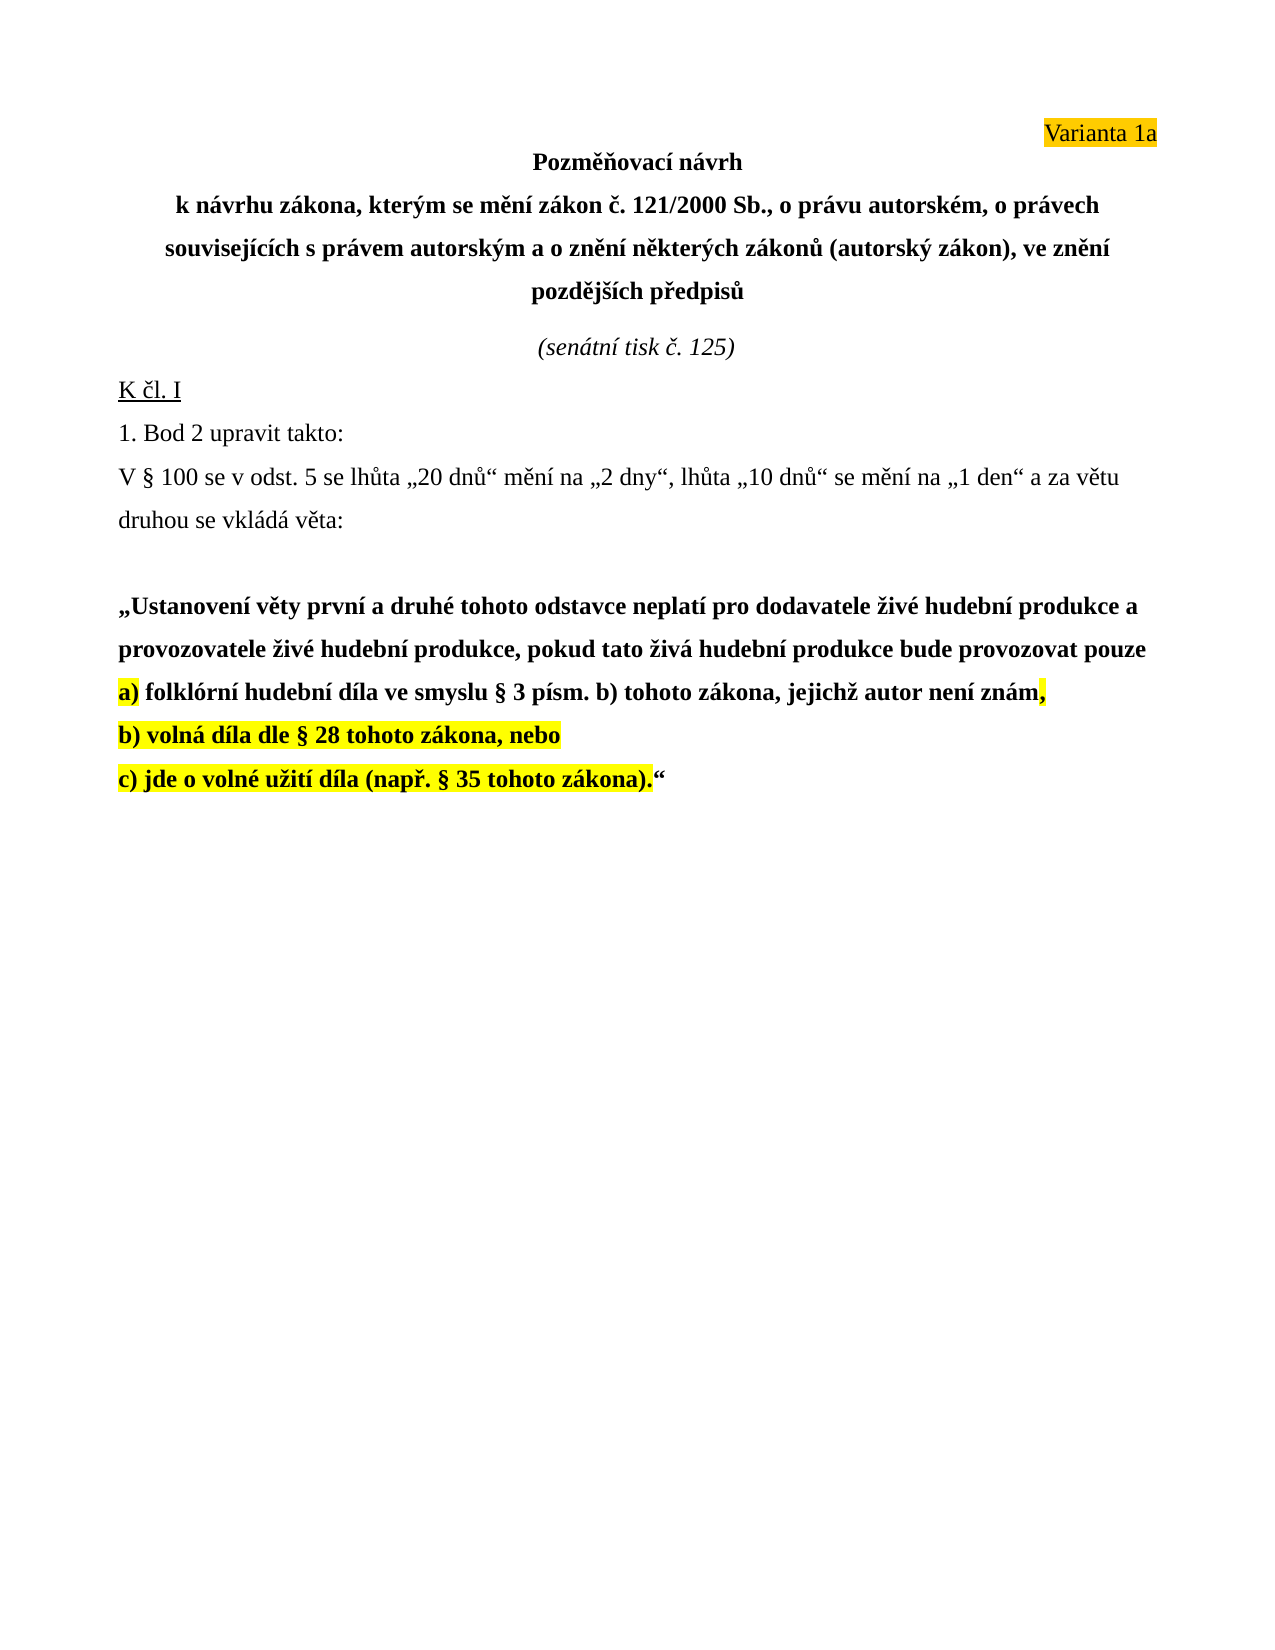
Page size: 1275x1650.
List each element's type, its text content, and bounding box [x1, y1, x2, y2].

text 1. Bod 2 upravit takto: [118, 418, 1157, 447]
text c) jde o volné užití díla (např. § 35 tohoto zákona).“ [118, 764, 1157, 792]
text „Ustanovení věty první a druhé tohoto odstavce neplatí pro dodavatele živé hudební produkce a provozovatele živé hudební produkce, pokud tato živá hudební produkce bude provozovat pouze [118, 591, 1157, 663]
text (senátní tisk č. 125) [118, 332, 1157, 361]
text Pozměňovací návrh [118, 147, 1157, 176]
text V § 100 se v odst. 5 se lhůta „20 dnů“ mění na „2 dny“, lhůta „10 dnů“ se mění na „1 den“ a za větu druhou se vkládá věta: [118, 462, 1157, 534]
text a) folklórní hudební díla ve smyslu § 3 písm. b) tohoto zákona, jejichž autor není znám, [118, 677, 1157, 706]
text k návrhu zákona, kterým se mění zákon č. 121/2000 Sb., o právu autorském, o právech souvisejících s právem autorským a o znění některých zákonů (autorský zákon), ve znění pozdějších předpisů [118, 190, 1157, 305]
text K čl. I [118, 375, 1157, 404]
text Varianta 1a [118, 118, 1157, 147]
text b) volná díla dle § 28 tohoto zákona, nebo [118, 721, 1157, 749]
